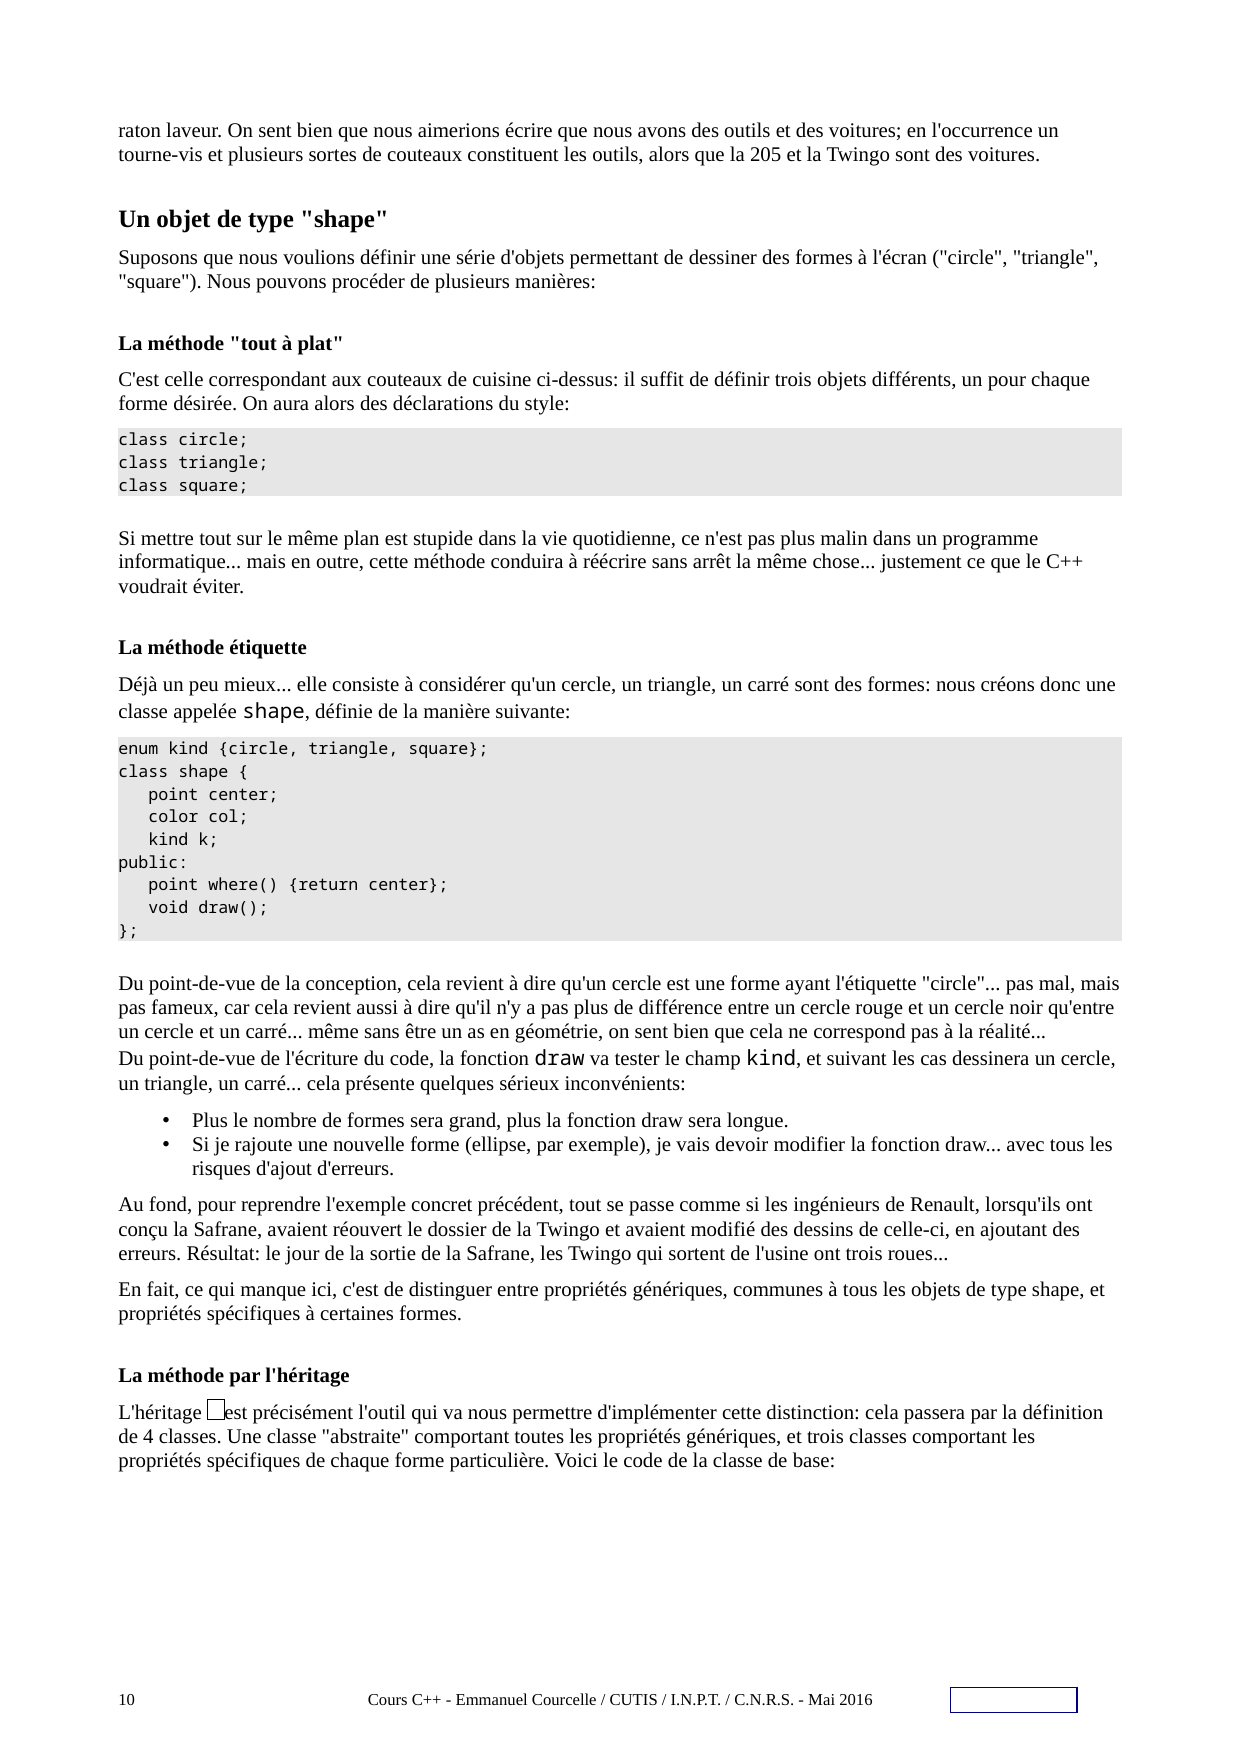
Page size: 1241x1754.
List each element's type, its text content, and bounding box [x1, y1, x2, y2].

subtitle La méthode "tout à plat" [118, 331, 1122, 355]
text point center; [118, 782, 1122, 805]
text En fait, ce qui manque ici, c'est de distinguer entre propriétés génériques, communes à tous les objets de type shape, et propriétés spécifiques à certaines formes. [118, 1277, 1122, 1325]
text class shape { [118, 759, 1122, 782]
subtitle La méthode par l'héritage [118, 1363, 1122, 1387]
text L'héritage est précisément l'outil qui va nous permettre d'implémenter cette distinction: cela passera par la définition de 4 classes. Une classe "abstraite" comportant toutes les propriétés génériques, et trois classes comportant les propriétés spécifiques de chaque forme particulière. Voici le code de la classe de base: [118, 1399, 1122, 1472]
text Au fond, pour reprendre l'exemple concret précédent, tout se passe comme si les ingénieurs de Renault, lorsqu'ils ont conçu la Safrane, avaient réouvert le dossier de la Twingo et avaient modifié des dessins de celle-ci, en ajoutant des erreurs. Résultat: le jour de la sortie de la Safrane, les Twingo qui sortent de l'usine ont trois roues... [118, 1192, 1122, 1264]
text class circle; [118, 428, 1122, 451]
text C'est celle correspondant aux couteaux de cuisine ci-dessus: il suffit de définir trois objets différents, un pour chaque forme désirée. On aura alors des déclarations du style: [118, 367, 1122, 415]
text Si mettre tout sur le même plan est stupide dans la vie quotidienne, ce n'est pas plus malin dans un programme informatique... mais en outre, cette méthode conduira à réécrire sans arrêt la même chose... justement ce que le C++ voudrait éviter. [118, 525, 1122, 598]
text Du point-de-vue de la conception, cela revient à dire qu'un cercle est une forme ayant l'étiquette "circle"... pas mal, mais pas fameux, car cela revient aussi à dire qu'il n'y a pas plus de différence entre un cercle rouge et un cercle noir qu'entre un cercle et un carré... même sans être un as en géométrie, on sent bien que cela ne correspond pas à la réalité... Du point-de-vue de l'écriture du code, la fonction draw va tester le champ kind, et suivant les cas dessinera un cercle, un triangle, un carré... cela présente quelques sérieux inconvénients: [118, 971, 1122, 1095]
text Déjà un peu mieux... elle consiste à considérer qu'un cercle, un triangle, un carré sont des formes: nous créons donc une classe appelée shape, définie de la manière suivante: [118, 672, 1122, 724]
text raton laveur. On sent bien que nous aimerions écrire que nous avons des outils et des voitures; en l'occurrence un tourne-vis et plusieurs sortes de couteaux constituent les outils, alors que la 205 et la Twingo sont des voitures. [118, 118, 1122, 166]
subtitle Un objet de type "shape" [118, 204, 1122, 232]
text }; [118, 918, 1122, 941]
list Si je rajoute une nouvelle forme (ellipse, par exemple), je vais devoir modifier la fonction draw... avec tous les risques d'ajout d'erreurs. [162, 1132, 1122, 1180]
text enum kind {circle, triangle, square}; [118, 737, 1122, 759]
subtitle La méthode étiquette [118, 635, 1122, 659]
text class triangle; [118, 451, 1122, 473]
text class square; [118, 473, 1122, 496]
text point where() {return center}; [118, 873, 1122, 896]
text public: [118, 850, 1122, 873]
list Plus le nombre de formes sera grand, plus la fonction draw sera longue. [162, 1108, 1122, 1132]
text void draw(); [118, 896, 1122, 918]
text kind k; [118, 827, 1122, 850]
text Suposons que nous voulions définir une série d'objets permettant de dessiner des formes à l'écran ("circle", "triangle", "square"). Nous pouvons procéder de plusieurs manières: [118, 245, 1122, 293]
text color col; [118, 805, 1122, 827]
